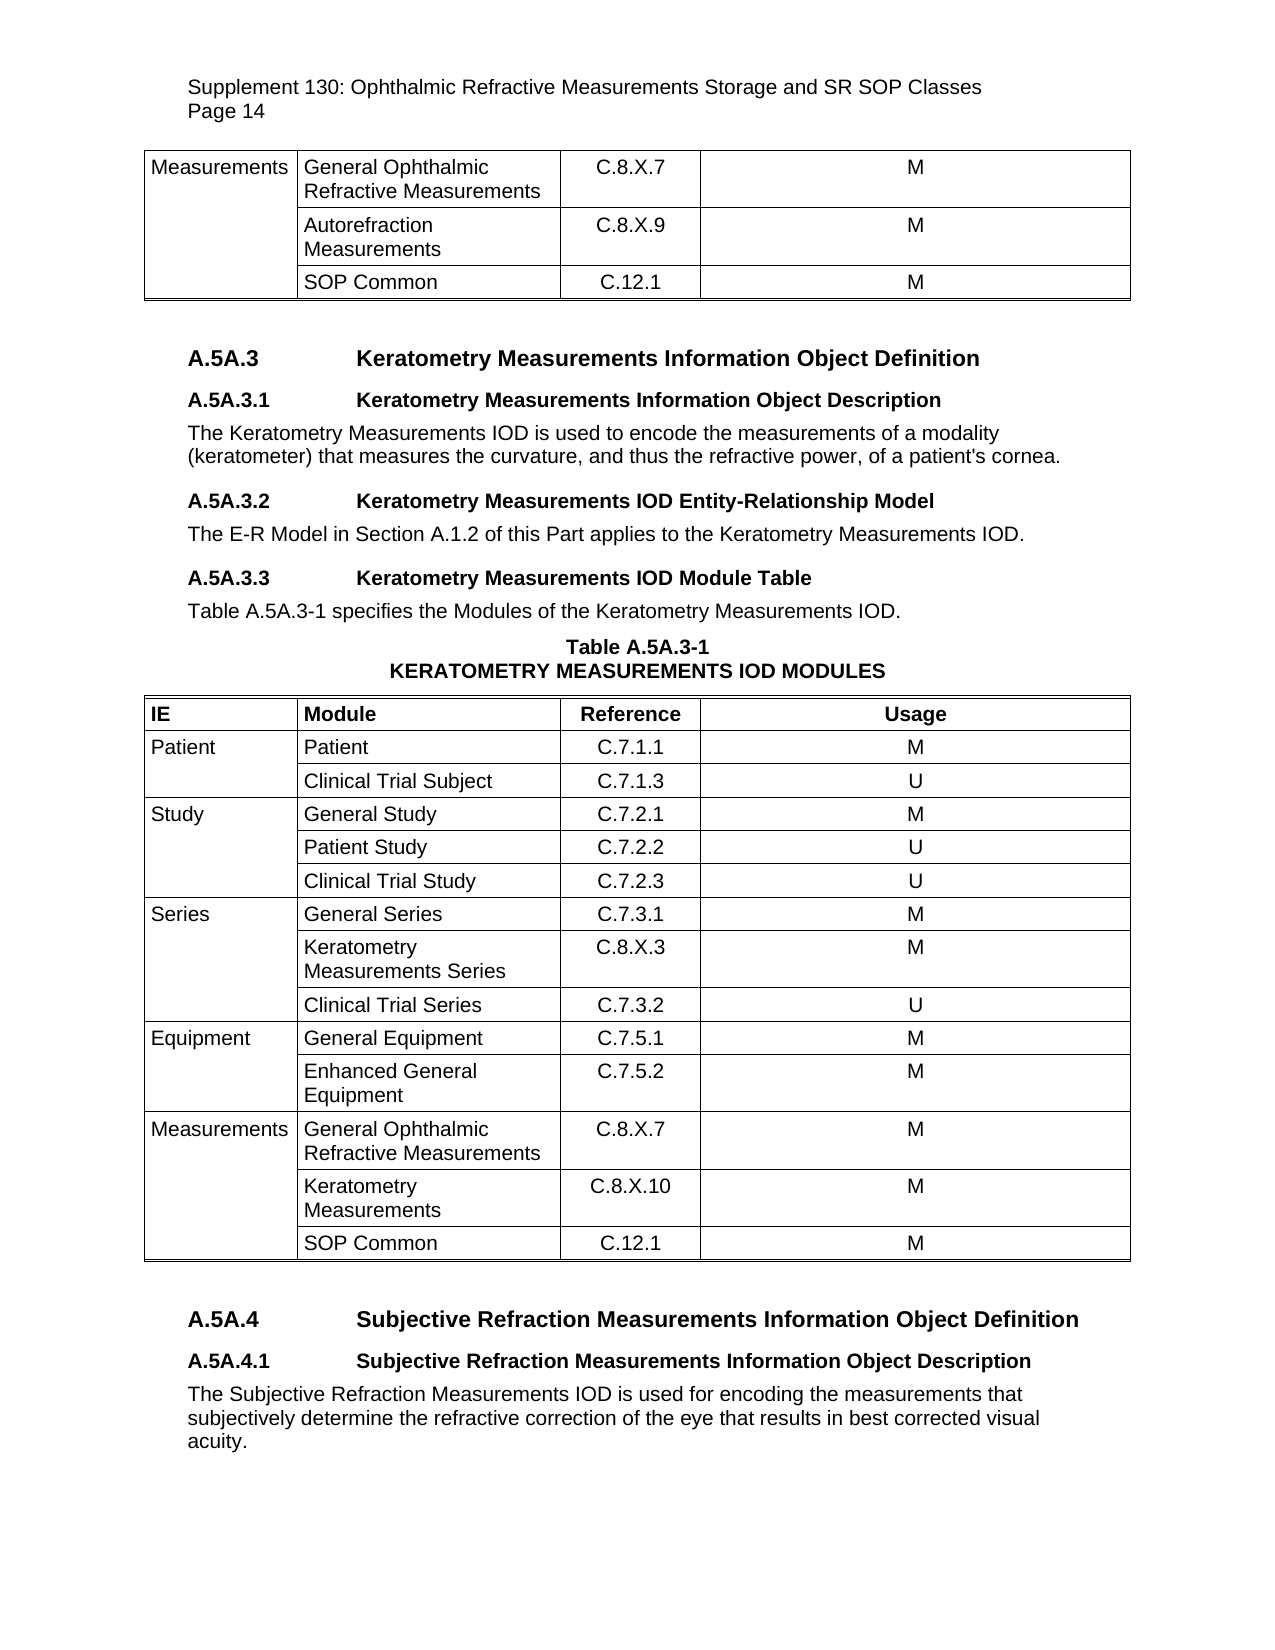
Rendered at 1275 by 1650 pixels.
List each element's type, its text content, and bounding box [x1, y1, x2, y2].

table_header C.7.5.1 [561, 1022, 700, 1054]
table_cell Keratometry Measurements [298, 1170, 560, 1226]
table_cell Measurements [145, 151, 297, 207]
table_cell C.8.X.9 [561, 208, 700, 264]
table_cell Series [145, 898, 297, 1021]
text The Keratometry Measurements IOD is used to encode the measurements of a modality (keratometer) that measures the curvature, and thus the refractive power, of a patient's cornea. [187, 420, 1087, 468]
table_cell Keratometry Measurements Series [298, 931, 560, 987]
table_header General Study [298, 798, 560, 830]
table_cell U [701, 764, 1130, 797]
table_cell Enhanced General Equipment [298, 1055, 560, 1111]
table_cell U [701, 988, 1130, 1021]
table_cell M [701, 1055, 1130, 1111]
text The E-R Model in Section A.1.2 of this Part applies to the Keratometry Measurements IOD. [187, 521, 1087, 545]
table_header Module [298, 699, 560, 730]
table_cell Patient [145, 731, 297, 763]
table_header C.7.2.1 [561, 798, 700, 830]
table_cell C.7.1.3 [561, 764, 700, 797]
table_cell M [701, 151, 1130, 207]
table_cell M [701, 931, 1130, 987]
table_cell Autorefraction Measurements [298, 208, 560, 264]
table_cell [145, 207, 297, 264]
table_cell [145, 1169, 297, 1226]
table_cell C.8.X.7 [561, 151, 700, 207]
table_header General Equipment [298, 1022, 560, 1054]
table_cell [145, 763, 297, 797]
table_cell C.7.3.2 [561, 988, 700, 1021]
table_header M [701, 1022, 1130, 1054]
table_cell M [701, 266, 1130, 298]
table_cell C.12.1 [561, 266, 700, 298]
text Table A.5A.3-1 specifies the Modules of the Keratometry Measurements IOD. [187, 598, 1087, 622]
subtitle A.5A.3.1 Keratometry Measurements Information Object Description [187, 388, 1087, 412]
subtitle A.5A.3 Keratometry Measurements Information Object Definition [187, 345, 1087, 371]
table_header M [701, 798, 1130, 830]
table_cell Patient [298, 731, 560, 763]
table_cell M [701, 208, 1130, 264]
table_cell [145, 265, 297, 298]
table_cell Clinical Trial Subject [298, 764, 560, 797]
table_cell M [701, 1170, 1130, 1226]
table_cell C.7.5.2 [561, 1055, 700, 1111]
table_cell C.8.X.3 [561, 931, 700, 987]
table_cell C.7.1.1 [561, 731, 700, 763]
table_header C.7.3.1 [561, 898, 700, 930]
subtitle A.5A.4 Subjective Refraction Measurements Information Object Definition [187, 1306, 1087, 1332]
table_cell U [701, 864, 1130, 897]
table_cell C.12.1 [561, 1227, 700, 1259]
table_cell SOP Common [298, 266, 560, 298]
table_cell General Ophthalmic Refractive Measurements [298, 151, 560, 207]
table_cell M [701, 1112, 1130, 1168]
table_cell C.7.2.2 [561, 831, 700, 863]
subtitle A.5A.3.3 Keratometry Measurements IOD Module Table [187, 566, 1087, 590]
table_cell M [701, 731, 1130, 763]
table_cell [145, 1226, 297, 1259]
table_cell SOP Common [298, 1227, 560, 1259]
table_cell M [701, 1227, 1130, 1259]
table_cell General Ophthalmic Refractive Measurements [298, 1112, 560, 1168]
table_cell Patient Study [298, 831, 560, 863]
table_cell Measurements [145, 1112, 297, 1168]
table_header Usage [701, 699, 1130, 730]
table_cell Clinical Trial Series [298, 988, 560, 1021]
title Table A.5A.3-1 KERATOMETRY MEASUREMENTS IOD MODULES [187, 635, 1087, 683]
table_header General Series [298, 898, 560, 930]
table_header Reference [561, 699, 700, 730]
table_cell C.8.X.10 [561, 1170, 700, 1226]
table_header IE [145, 699, 297, 730]
subtitle A.5A.4.1 Subjective Refraction Measurements Information Object Description [187, 1349, 1087, 1373]
table_cell U [701, 831, 1130, 863]
table_cell Equipment [145, 1022, 297, 1111]
text The Subjective Refraction Measurements IOD is used for encoding the measurements that subjectively determine the refractive correction of the eye that results in best corrected visual acuity. [187, 1381, 1087, 1453]
table_cell Study [145, 798, 297, 897]
table_cell C.7.2.3 [561, 864, 700, 897]
subtitle A.5A.3.2 Keratometry Measurements IOD Entity-Relationship Model [187, 489, 1087, 513]
table_header M [701, 898, 1130, 930]
table_cell Clinical Trial Study [298, 864, 560, 897]
table_cell C.8.X.7 [561, 1112, 700, 1168]
